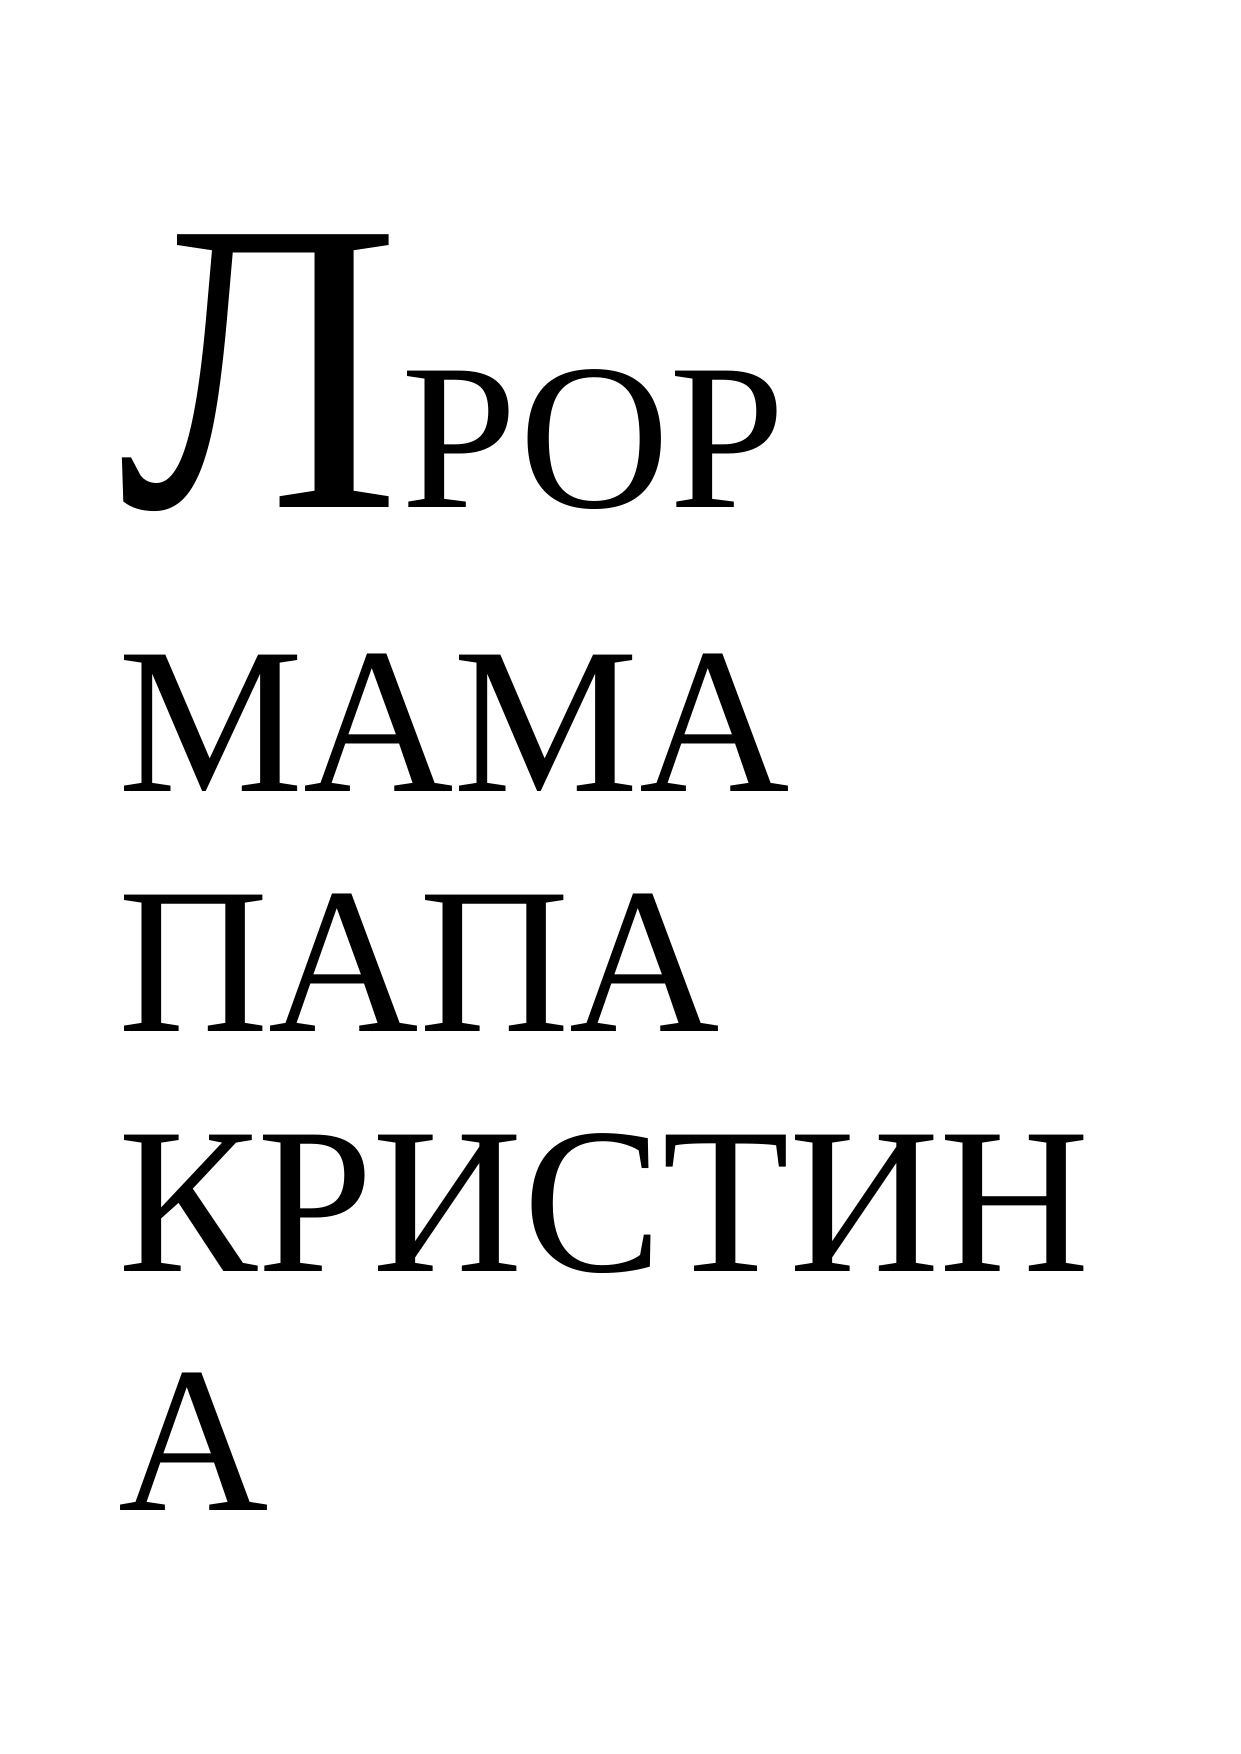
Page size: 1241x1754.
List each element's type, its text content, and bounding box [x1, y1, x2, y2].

text КРИСТИНА [118, 1076, 1122, 1556]
text ПАПА [118, 837, 1122, 1076]
text МАМА [118, 597, 1122, 837]
text ЛРОР [118, 118, 1122, 597]
